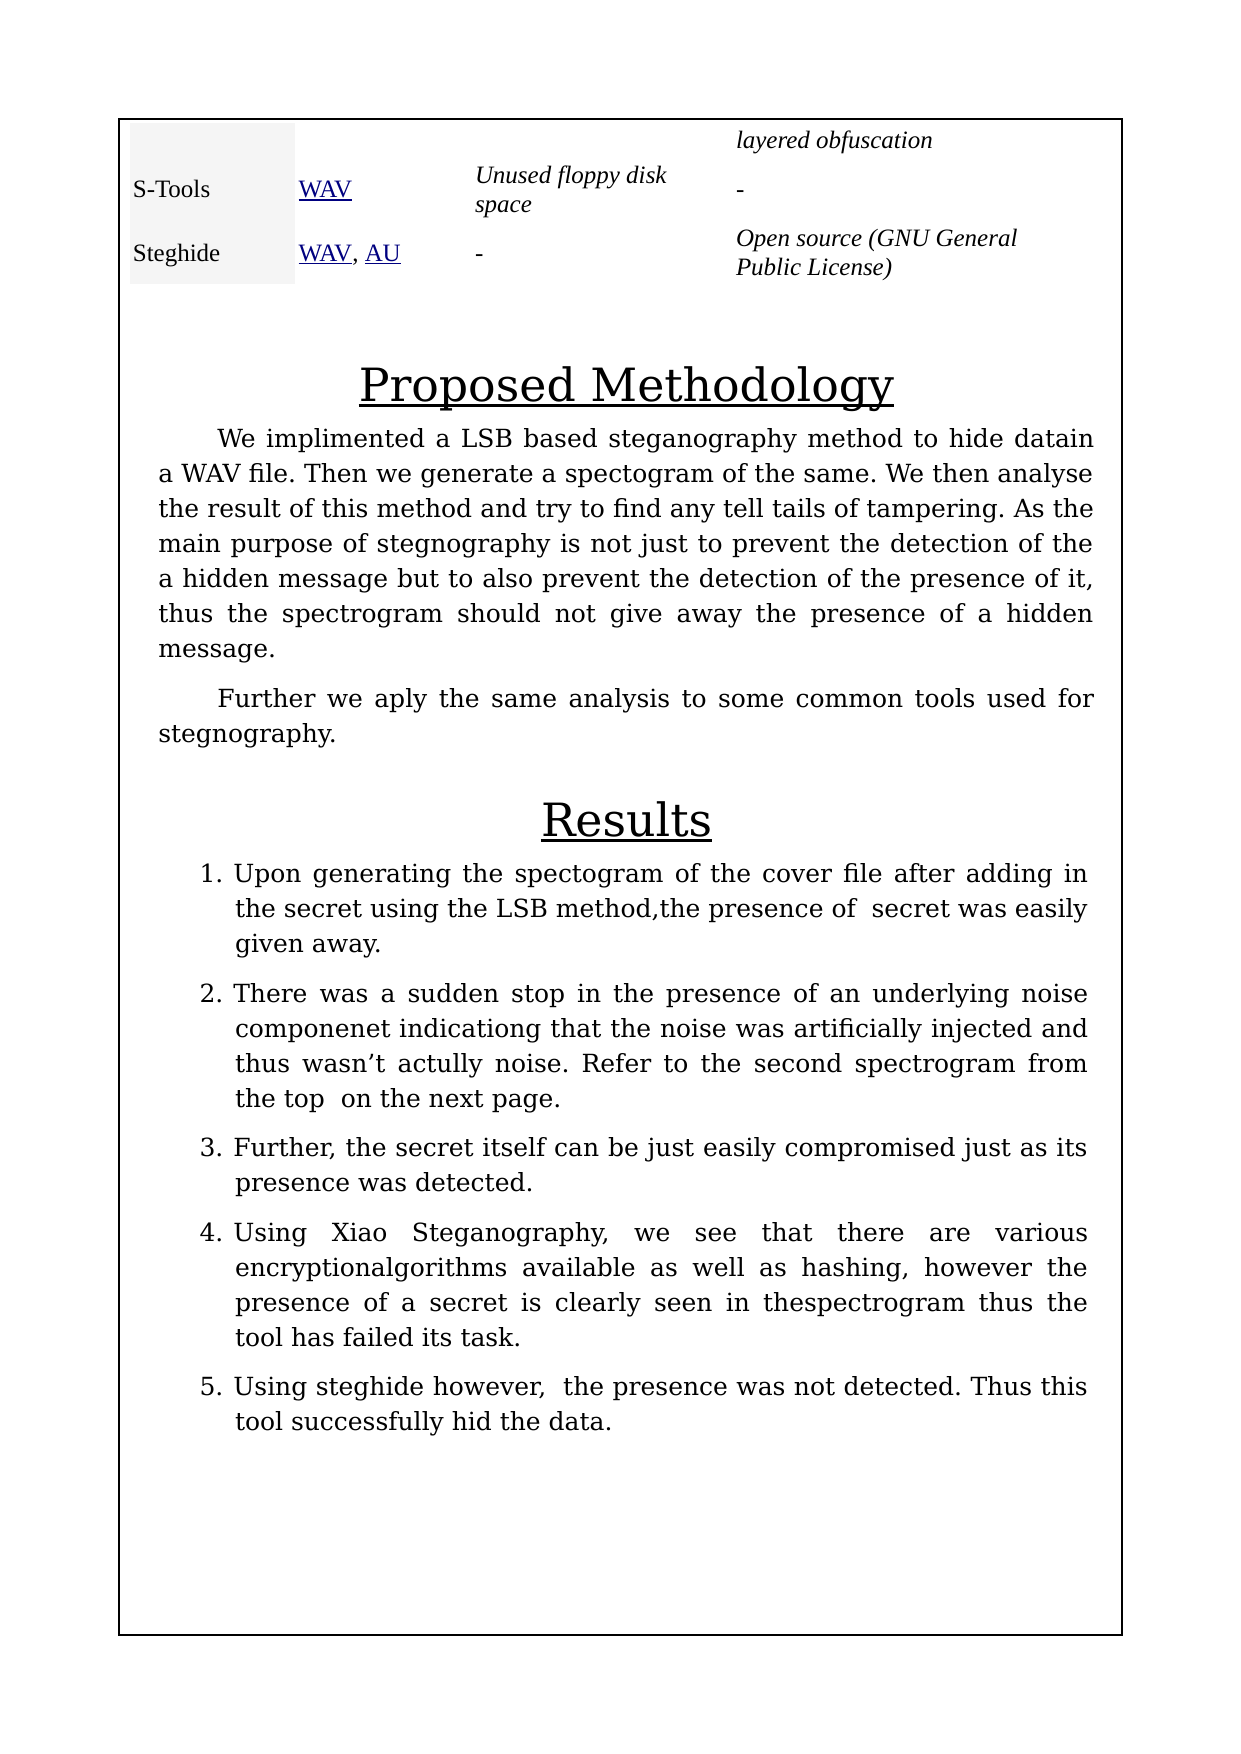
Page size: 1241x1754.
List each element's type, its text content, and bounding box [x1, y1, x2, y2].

table_cell - [472, 221, 733, 284]
subtitle Results [134, 793, 1118, 847]
subtitle Proposed Methodology [134, 358, 1118, 412]
list Using Xiao Steganography, we see that there are various encryptionalgorithms available as well as hashing, however the presence of a secret is clearly seen in thespectrogram thus the tool has failed its task. [199, 1218, 1089, 1352]
table_cell layered obfuscation [733, 123, 1092, 157]
list Upon generating the spectogram of the cover file after adding in the secret using the LSB method,the presence of secret was easily given away. [199, 859, 1089, 958]
table_cell Open source (GNU General Public License) [733, 221, 1092, 284]
table_cell WAV, AU [295, 221, 472, 284]
table_cell [295, 123, 472, 157]
table_cell [130, 123, 295, 157]
text Further we aply the same analysis to some common tools used for stegnography. [158, 684, 1095, 748]
list There was a sudden stop in the presence of an underlying noise componenet indicationg that the noise was artificially injected and thus wasn’t actully noise. Refer to the second spectrogram from the top on the next page. [199, 979, 1089, 1113]
table_cell Unused floppy disk space [472, 157, 733, 221]
table_cell S-Tools [130, 157, 295, 221]
table_cell WAV [295, 157, 472, 221]
list Using steghide however, the presence was not detected. Thus this tool successfully hid the data. [199, 1373, 1089, 1437]
table_cell - [472, 123, 733, 157]
text We implimented a LSB based steganography method to hide datain a WAV file. Then we generate a spectogram of the same. We then analyse the result of this method and try to find any tell tails of tampering. As the main purpose of stegnography is not just to prevent the detection of the a hidden message but to also prevent the detection of the presence of it, thus the spectrogram should not give away the presence of a hidden message. [158, 424, 1095, 663]
table_cell - [733, 157, 1092, 221]
table_cell Steghide [130, 221, 295, 284]
list Further, the secret itself can be just easily compromised just as its presence was detected. [199, 1133, 1089, 1198]
